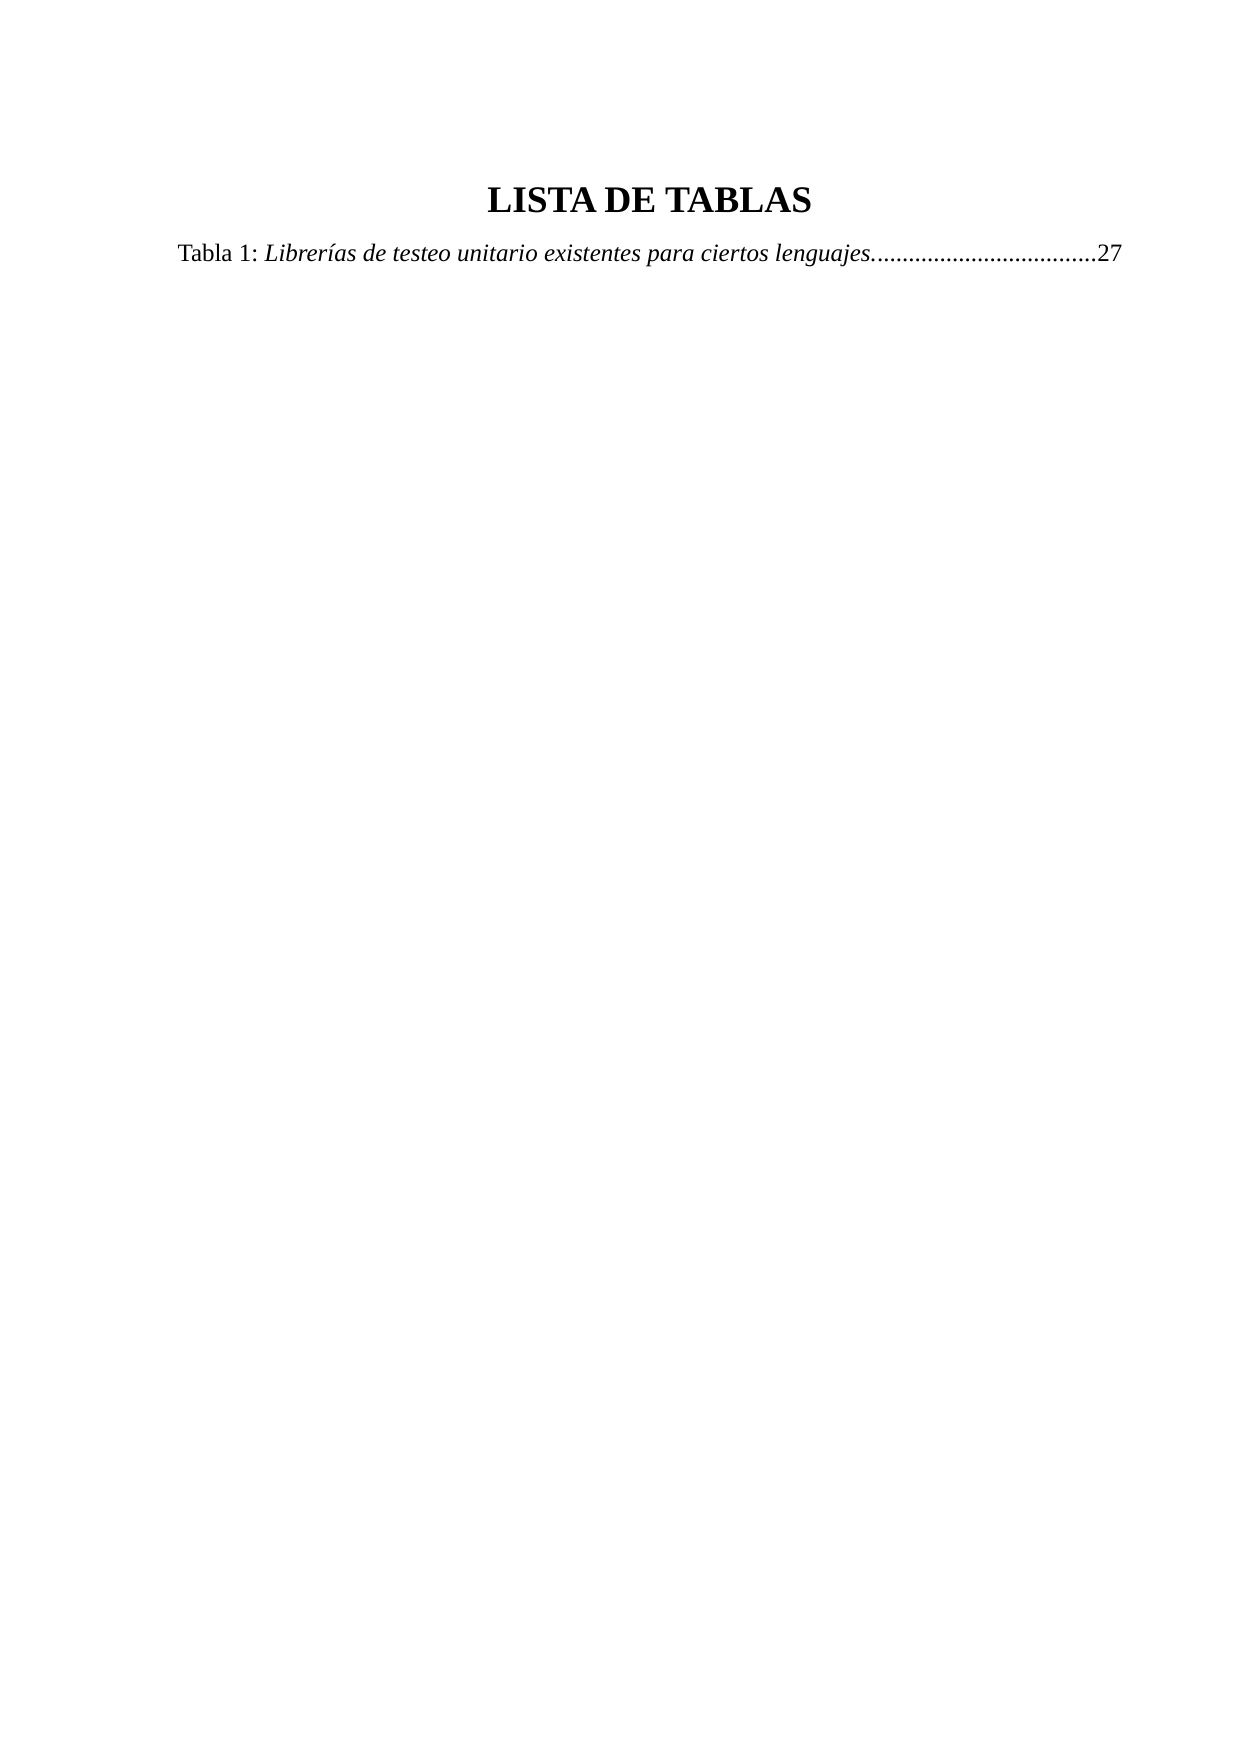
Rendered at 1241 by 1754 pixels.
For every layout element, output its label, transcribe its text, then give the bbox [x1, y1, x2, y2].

text Tabla 1: Librerías de testeo unitario existentes para ciertos lenguajes. 27 [177, 238, 1122, 267]
text Lista de Tablas [177, 177, 1122, 220]
